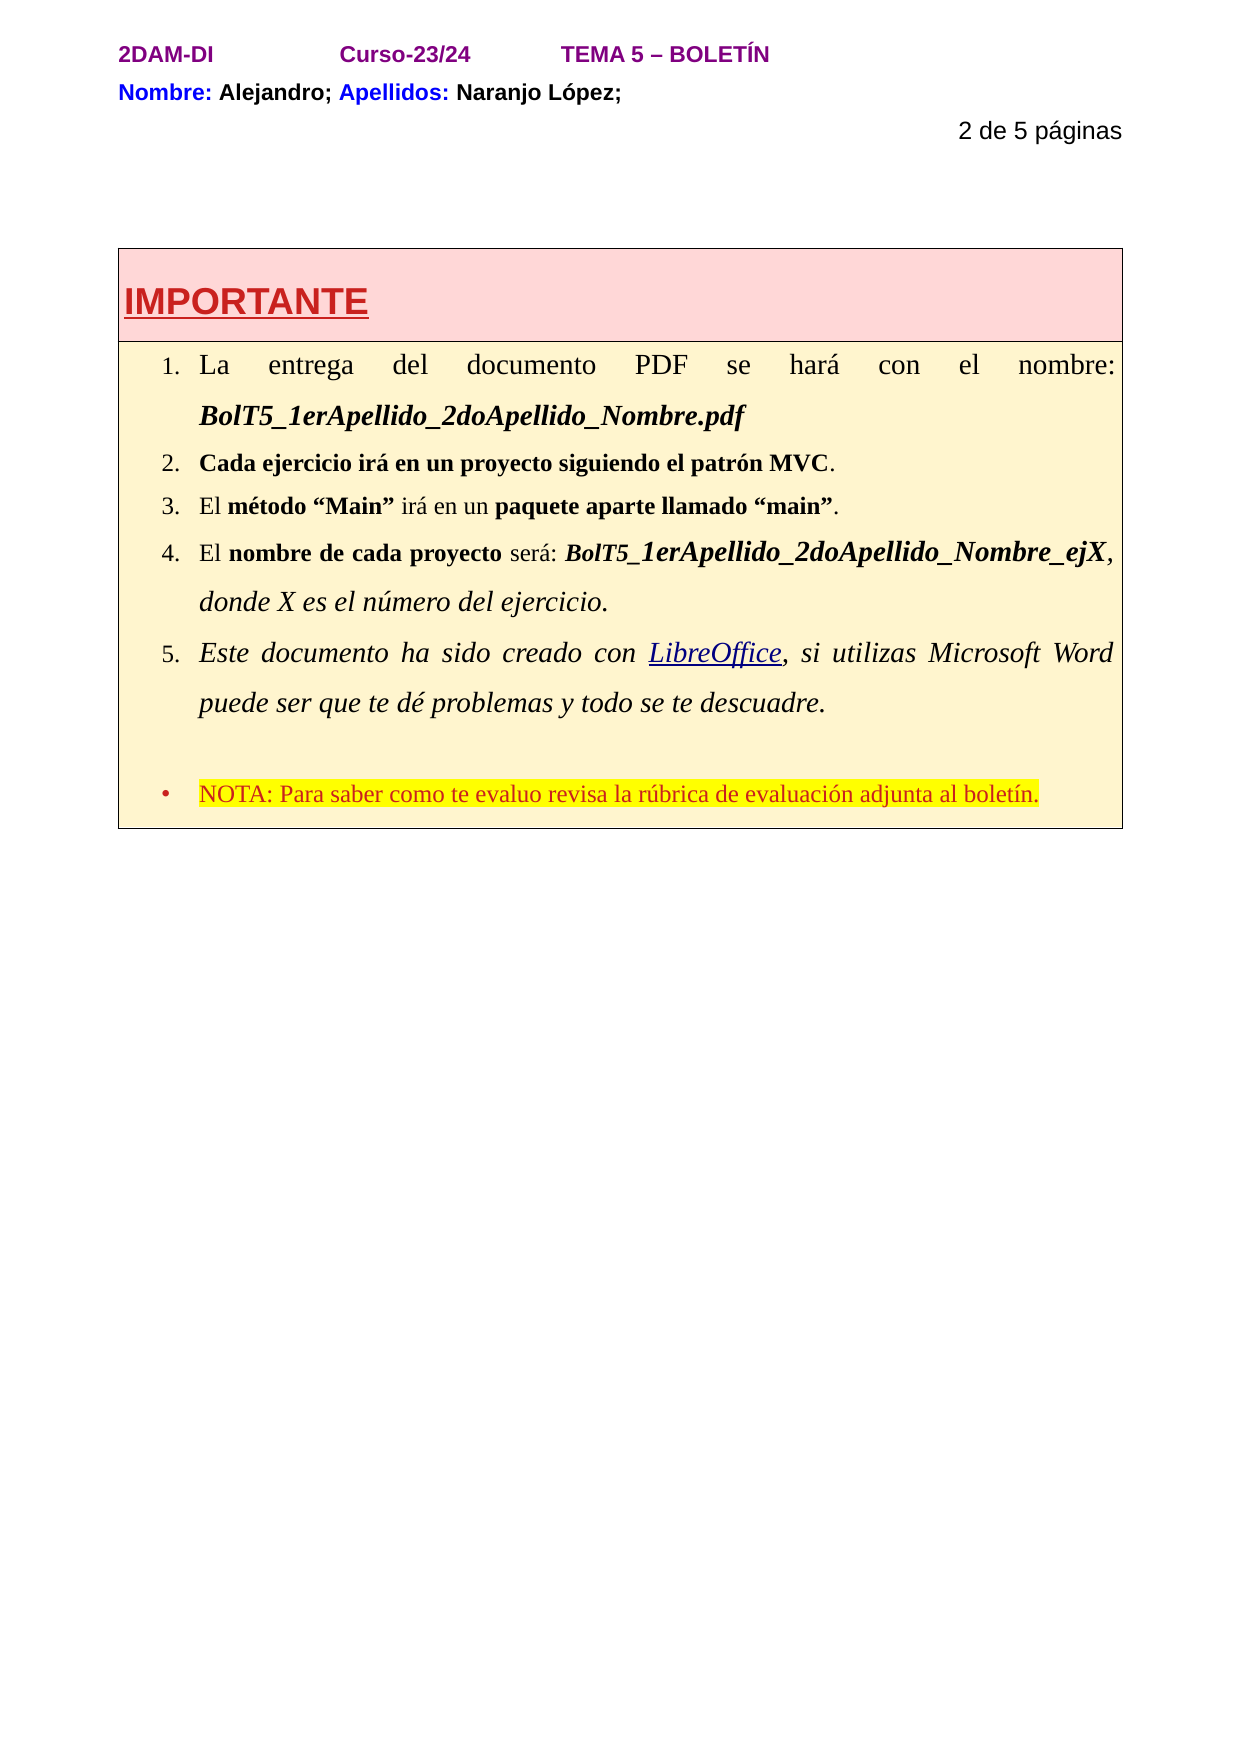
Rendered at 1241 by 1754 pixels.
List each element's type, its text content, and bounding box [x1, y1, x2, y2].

table_header IMPORTANTE [119, 249, 1122, 341]
table_cell La entrega del documento PDF se hará con el nombre: BolT5_1erApellido_2doApellido_Nombre.pdf Cada ejercicio irá en un proyecto siguiendo el patrón MVC. El método “Main” irá en un paquete aparte llamado “main”. El nombre de cada proyecto será: BolT5_1erApellido_2doApellido_Nombre_ejX, donde X es el número del ejercicio. Este documento ha sido creado con LibreOffice, si utilizas Microsoft Word puede ser que te dé problemas y todo se te descuadre. NOTA: Para saber como te evaluo revisa la rúbrica de evaluación adjunta al boletín. [119, 342, 1122, 827]
